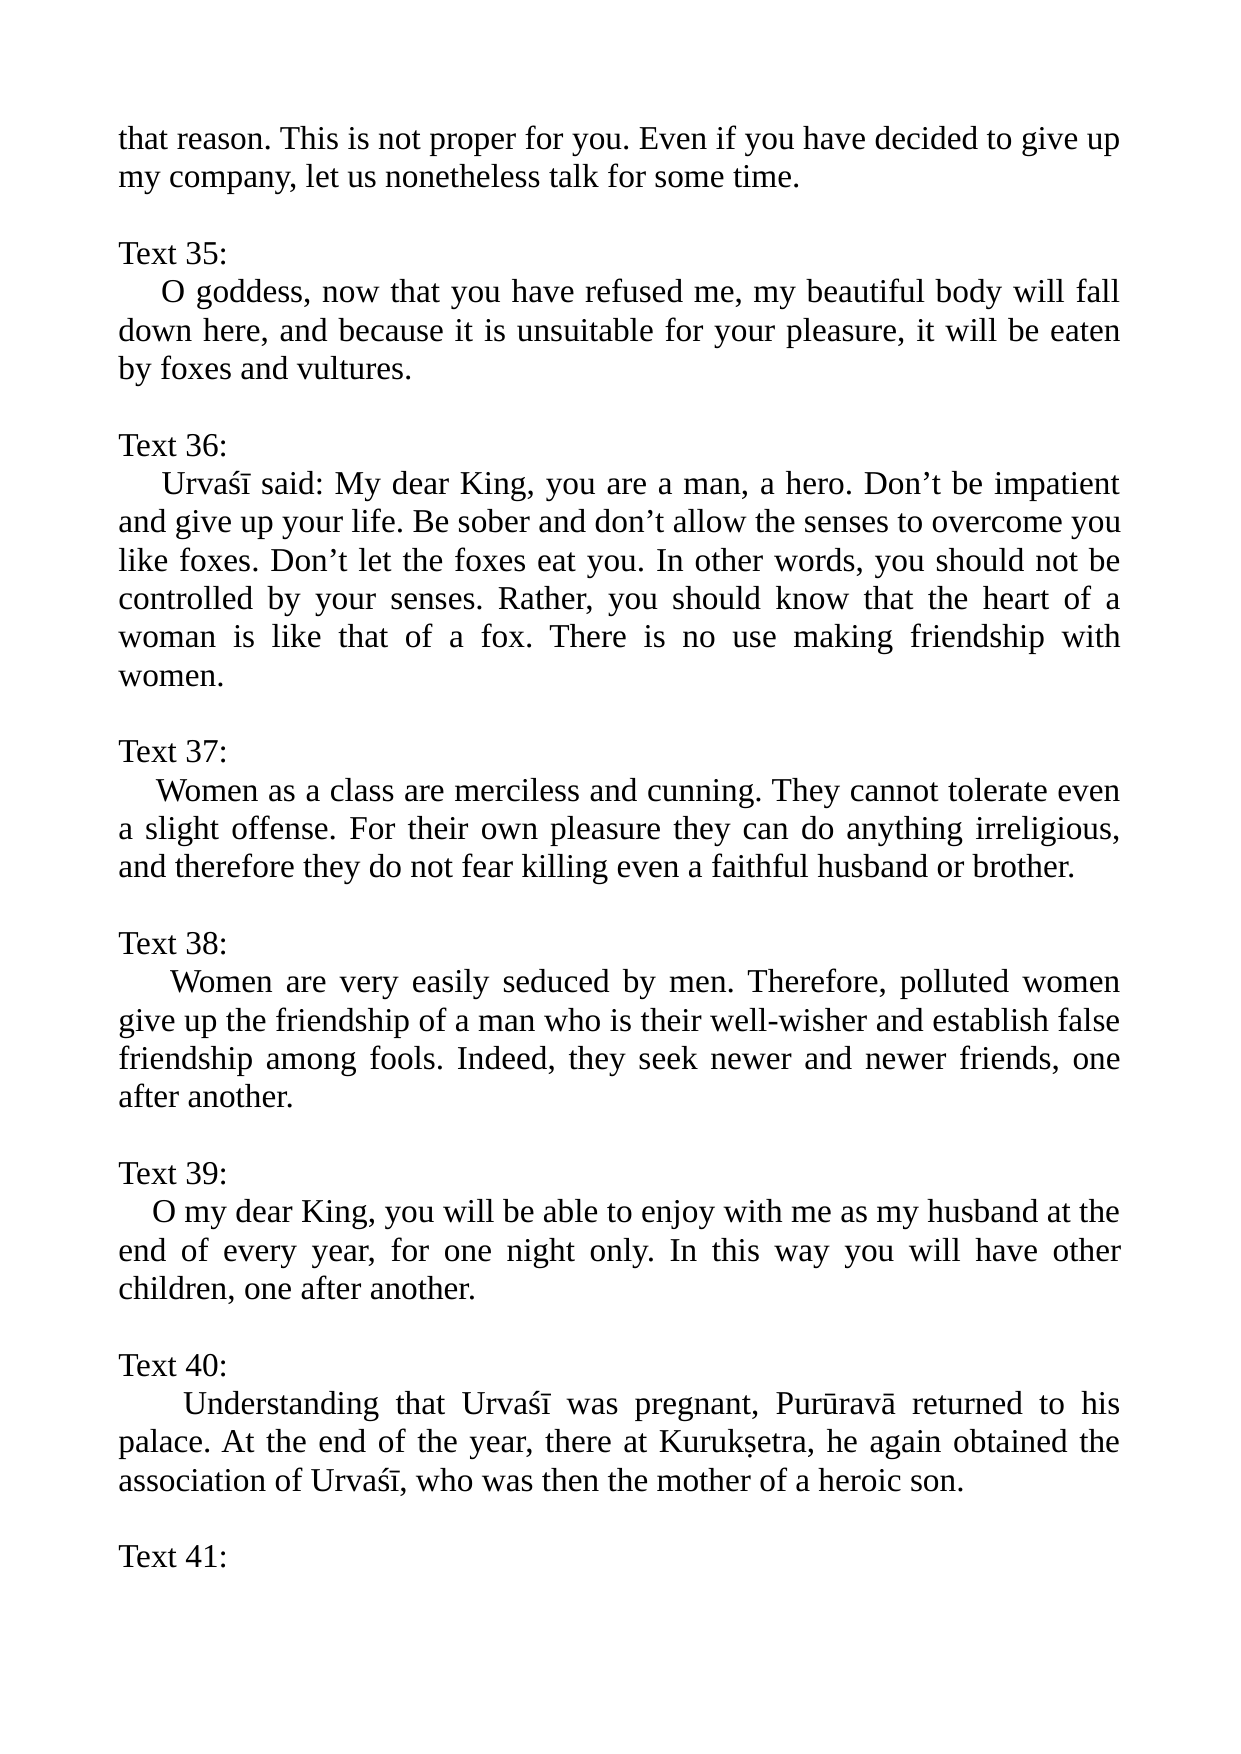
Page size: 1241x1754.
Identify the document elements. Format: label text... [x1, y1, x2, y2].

text Women as a class are merciless and cunning. They cannot tolerate even a slight offense. For their own pleasure they can do anything irreligious, and therefore they do not fear killing even a faithful husband or brother. [118, 770, 1122, 885]
text Text 40: [118, 1345, 1122, 1383]
text Text 36: [118, 425, 1122, 463]
text that reason. This is not proper for you. Even if you have decided to give up my company, let us nonetheless talk for some time. [118, 118, 1122, 195]
text O goddess, now that you have refused me, my beautiful body will fall down here, and because it is unsuitable for your pleasure, it will be eaten by foxes and vultures. [118, 271, 1122, 386]
text Text 37: [118, 731, 1122, 770]
text Urvaśī said: My dear King, you are a man, a hero. Don’t be impatient and give up your life. Be sober and don’t allow the senses to overcome you like foxes. Don’t let the foxes eat you. In other words, you should not be controlled by your senses. Rather, you should know that the heart of a woman is like that of a fox. There is no use making friendship with women. [118, 463, 1122, 693]
text O my dear King, you will be able to enjoy with me as my husband at the end of every year, for one night only. In this way you will have other children, one after another. [118, 1191, 1122, 1306]
text Text 39: [118, 1153, 1122, 1191]
text Understanding that Urvaśī was pregnant, Purūravā returned to his palace. At the end of the year, there at Kurukṣetra, he again obtained the association of Urvaśī, who was then the mother of a heroic son. [118, 1383, 1122, 1498]
text Text 35: [118, 233, 1122, 271]
text Text 38: [118, 923, 1122, 961]
text Women are very easily seduced by men. Therefore, polluted women give up the friendship of a man who is their well-wisher and establish false friendship among fools. Indeed, they seek newer and newer friends, one after another. [118, 961, 1122, 1115]
text Text 41: [118, 1536, 1122, 1575]
